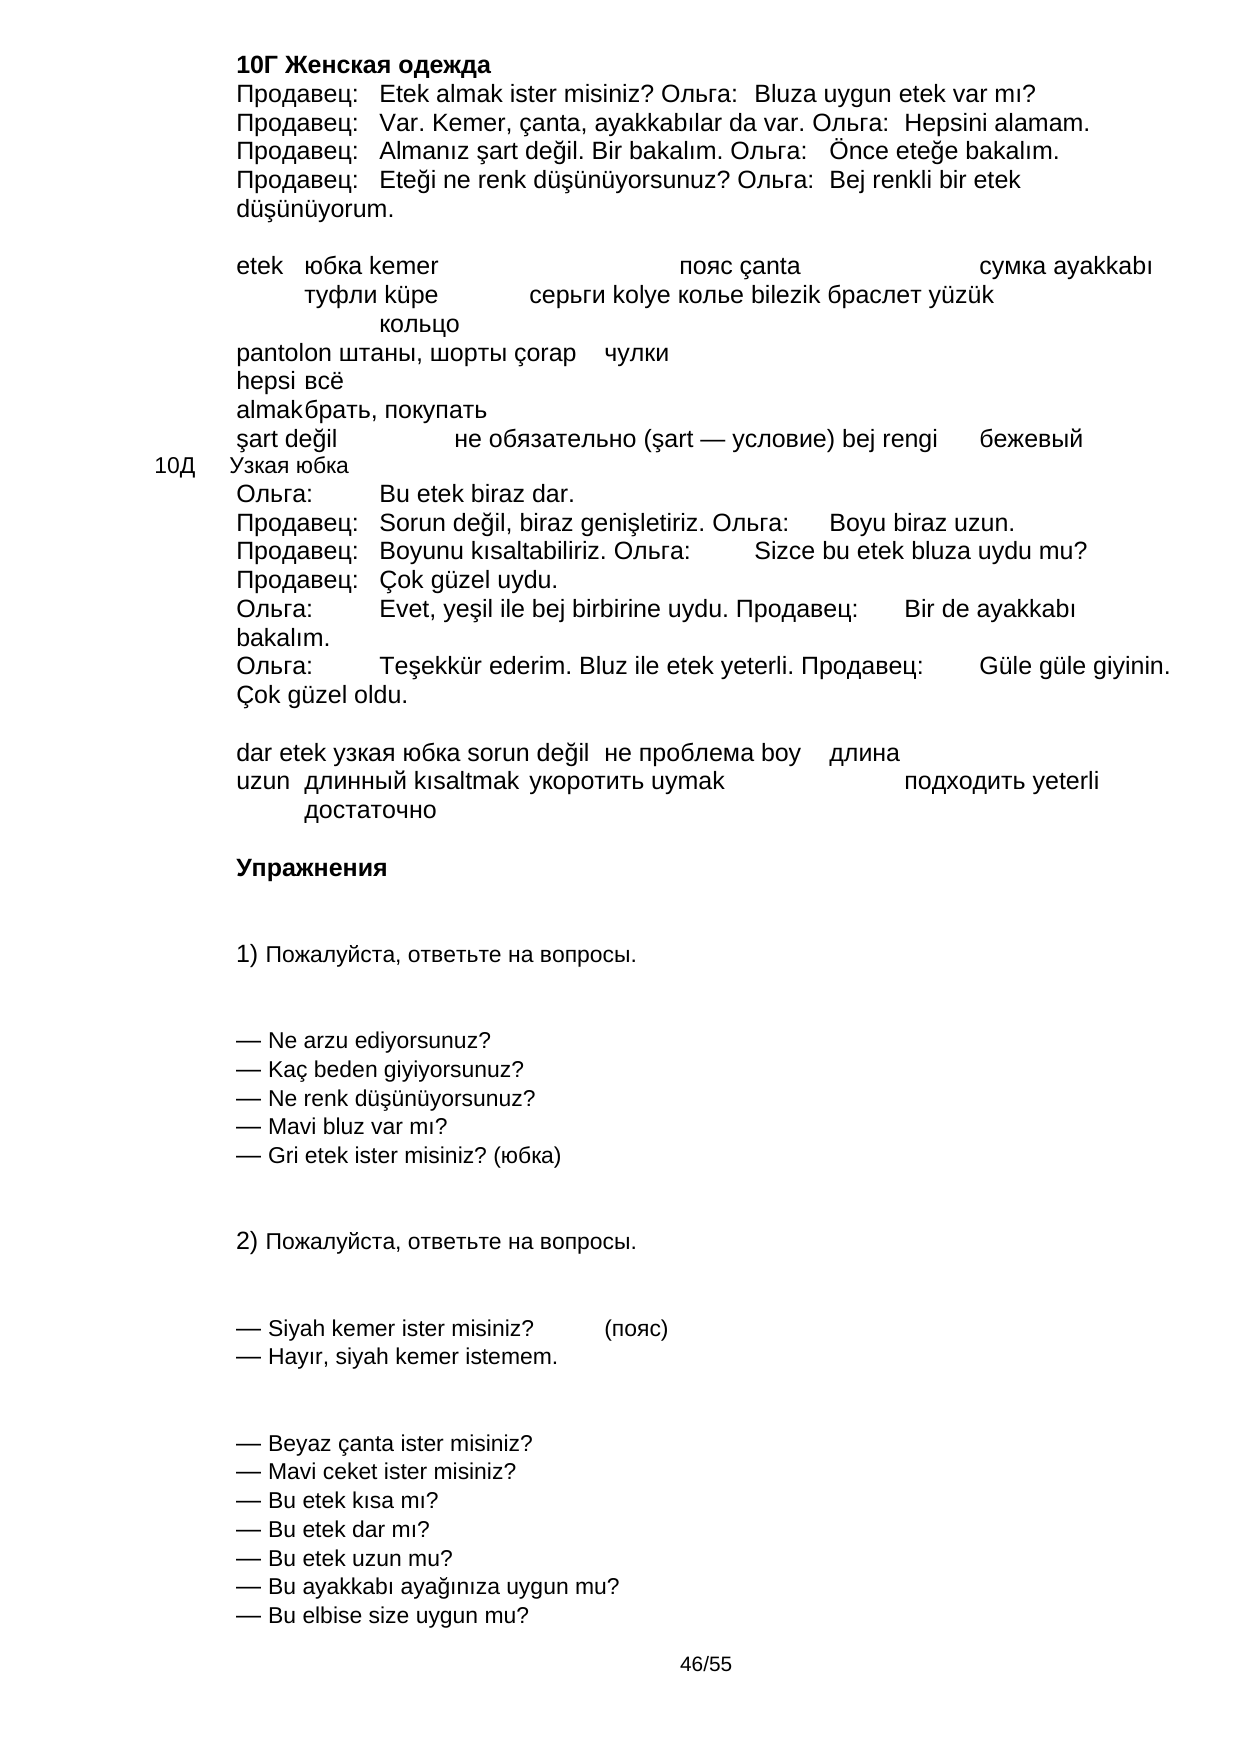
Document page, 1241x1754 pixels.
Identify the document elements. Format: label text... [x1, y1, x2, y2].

text etek юбка kemer пояс çanta сумка ayakkabı туфли küpe серьги kolye колье bilezik браслет yüzük кольцо [236, 222, 1176, 309]
text hepsi всё [236, 337, 1176, 366]
list Bu elbise size uygun mu? [236, 1571, 1176, 1600]
text Продавец: Sorun değil, biraz genişletiriz. Ольга: Boyu biraz uzun. [236, 479, 1176, 508]
list Ne arzu ediyorsunuz? [236, 996, 1176, 1025]
text almak брать, покупать [236, 366, 1176, 395]
text Ольга: Teşekkür ederim. Bluz ile etek yeterli. Продавец: Güle güle giyinin. Çok güzel oldu. [236, 623, 1176, 680]
text Продавец: Eteği ne renk düşünüyorsunuz? Ольга: Bej renkli bir etek düşünüyorum. [236, 136, 1176, 194]
list Bu etek uzun mu? [236, 1514, 1176, 1543]
list Bu etek dar mı? [236, 1485, 1176, 1514]
text pantolon штаны, шорты çorap чулки [236, 309, 1176, 337]
list Пожалуйста, ответьте на вопросы. [236, 910, 1176, 939]
list Mavi ceket ister misiniz? [236, 1428, 1176, 1456]
list Пожалуйста, ответьте на вопросы. [236, 1198, 1176, 1226]
text Продавец: Var. Kemer, çanta, ayakkabılar da var. Ольга: Hepsini alamam. [236, 79, 1176, 107]
text uzun длинный kısaltmak укоротить uymak подходить yeterli достаточно [236, 738, 1176, 795]
text şart değil не обязательно (şart — условие) bej rengi бежевый [236, 395, 1176, 424]
subtitle Упражнения [236, 824, 1176, 853]
list Bu ayakkabı ayağınıza uygun mu? [236, 1543, 1176, 1571]
list Kaç beden giyiyorsunuz? [236, 1025, 1176, 1054]
list Mavi bluz var mı? [236, 1083, 1176, 1111]
list Gri etek ister misiniz? (юбка) [236, 1111, 1176, 1140]
subtitle 10Д Узкая юбка [154, 424, 1176, 450]
text Продавец: Boyunu kısaltabiliriz. Ольга: Sizce bu etek bluza uydu mu? Продавец: Çok güzel uydu. [236, 508, 1176, 565]
list Bu etek kısa mı? [236, 1456, 1176, 1485]
text Ольга: Bu etek biraz dar. [236, 450, 1176, 479]
text Продавец: Etek almak ister misiniz? Ольга: Bluza uygun etek var mı? [236, 50, 1176, 79]
text Ольга: Evet, yeşil ile bej birbirine uydu. Продавец: Bir de ayakkabı bakalım. [236, 565, 1176, 623]
text Продавец: Almanız şart değil. Bir bakalım. Ольга: Önce eteğe bakalım. [236, 107, 1176, 136]
list Ne renk elbise düşünüyorsunuz? [236, 1600, 1176, 1629]
list Beyaz çanta ister misiniz? [236, 1399, 1176, 1428]
list Siyah kemer ister misiniz? (пояс) [236, 1284, 1176, 1313]
text dar etek узкая юбка sorun değil не проблема boy длина [236, 709, 1176, 738]
list Ne renk düşünüyorsunuz? [236, 1054, 1176, 1083]
list Hayır, siyah kemer istemem. [236, 1313, 1176, 1341]
